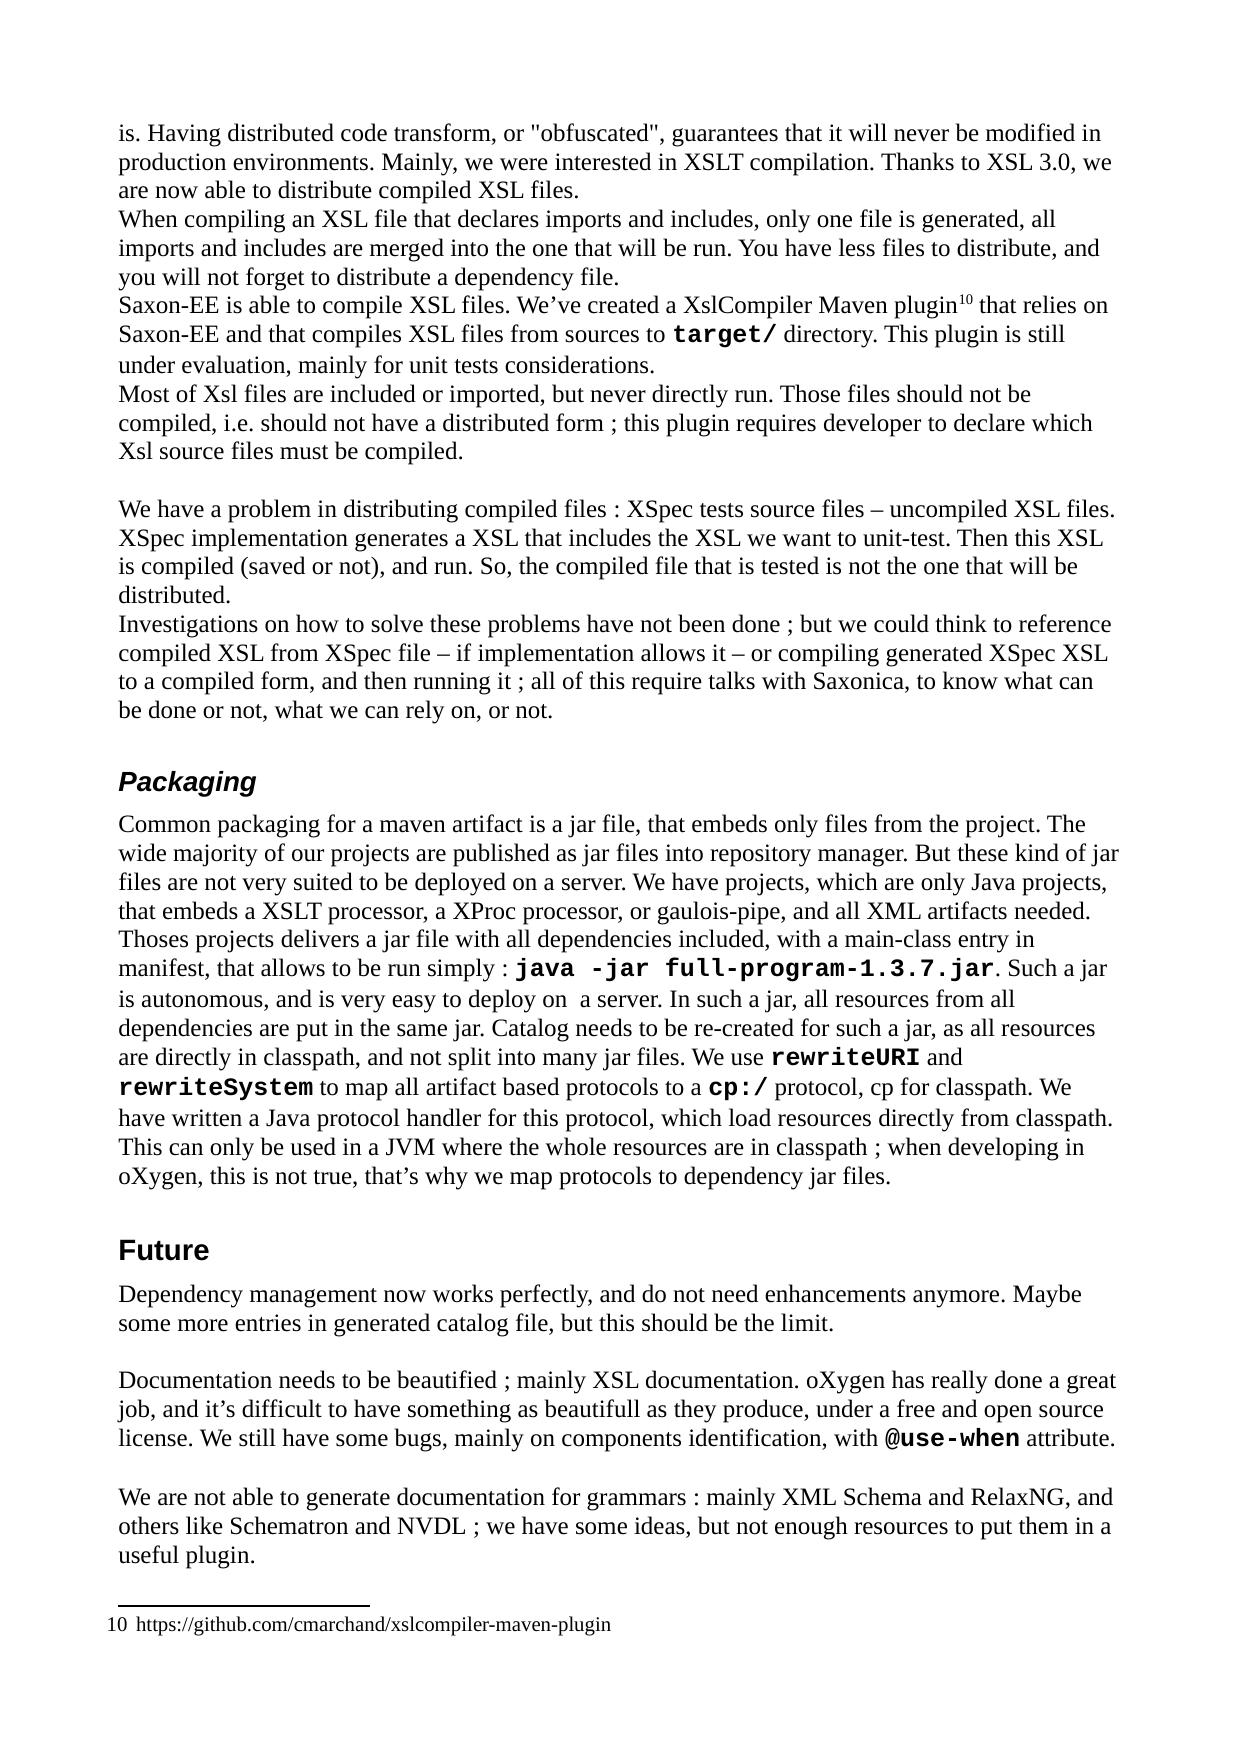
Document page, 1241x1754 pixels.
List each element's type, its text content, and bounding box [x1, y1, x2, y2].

text We are not able to generate documentation for grammars : mainly XML Schema and RelaxNG, and others like Schematron and NVDL ; we have some ideas, but not enough resources to put them in a useful plugin. [118, 1482, 1122, 1569]
text When compiling an XSL file that declares imports and includes, only one file is generated, all imports and includes are merged into the one that will be run. You have less files to distribute, and you will not forget to distribute a dependency file. [118, 204, 1122, 291]
text Documentation needs to be beautified ; mainly XSL documentation. oXygen has really done a great job, and it’s difficult to have something as beautifull as they produce, under a free and open source license. We still have some bugs, mainly on components identification, with @use-when attribute. [118, 1365, 1122, 1454]
subtitle Packaging [118, 765, 1122, 797]
text Common packaging for a maven artifact is a jar file, that embeds only files from the project. The wide majority of our projects are published as jar files into repository manager. But these kind of jar files are not very suited to be deployed on a server. We have projects, which are only Java projects, that embeds a XSLT processor, a XProc processor, or gaulois-pipe, and all XML artifacts needed. Thoses projects delivers a jar file with all dependencies included, with a main-class entry in manifest, that allows to be run simply : java -jar full-program-1.3.7.jar. Such a jar is autonomous, and is very easy to deploy on a server. In such a jar, all resources from all dependencies are put in the same jar. Catalog needs to be re-created for such a jar, as all resources are directly in classpath, and not split into many jar files. We use rewriteURI and rewriteSystem to map all artifact based protocols to a cp:/ protocol, cp for classpath. We have written a Java protocol handler for this protocol, which load resources directly from classpath. [118, 809, 1122, 1132]
text This can only be used in a JVM where the whole resources are in classpath ; when developing in oXygen, this is not true, that’s why we map protocols to dependency jar files. [118, 1132, 1122, 1189]
text is. Having distributed code transform, or "obfuscated", guarantees that it will never be modified in production environments. Mainly, we were interested in XSLT compilation. Thanks to XSL 3.0, we are now able to distribute compiled XSL files. [118, 118, 1122, 204]
text Dependency management now works perfectly, and do not need enhancements anymore. Maybe some more entries in generated catalog file, but this should be the limit. [118, 1279, 1122, 1337]
text https://github.com/cmarchand/xslcompiler-maven-plugin [106, 1612, 1122, 1636]
text Saxon-EE is able to compile XSL files. We’ve created a XslCompiler Maven plugin that relies on Saxon-EE and that compiles XSL files from sources to target/ directory. This plugin is still under evaluation, mainly for unit tests considerations. [118, 291, 1122, 379]
text Most of Xsl files are included or imported, but never directly run. Those files should not be compiled, i.e. should not have a distributed form ; this plugin requires developer to declare which Xsl source files must be compiled. [118, 379, 1122, 465]
text We have a problem in distributing compiled files : XSpec tests source files – uncompiled XSL files. XSpec implementation generates a XSL that includes the XSL we want to unit-test. Then this XSL is compiled (saved or not), and run. So, the compiled file that is tested is not the one that will be distributed. [118, 494, 1122, 609]
subtitle Future [118, 1233, 1122, 1267]
text Investigations on how to solve these problems have not been done ; but we could think to reference compiled XSL from XSpec file – if implementation allows it – or compiling generated XSpec XSL to a compiled form, and then running it ; all of this require talks with Saxonica, to know what can be done or not, what we can rely on, or not. [118, 609, 1122, 724]
